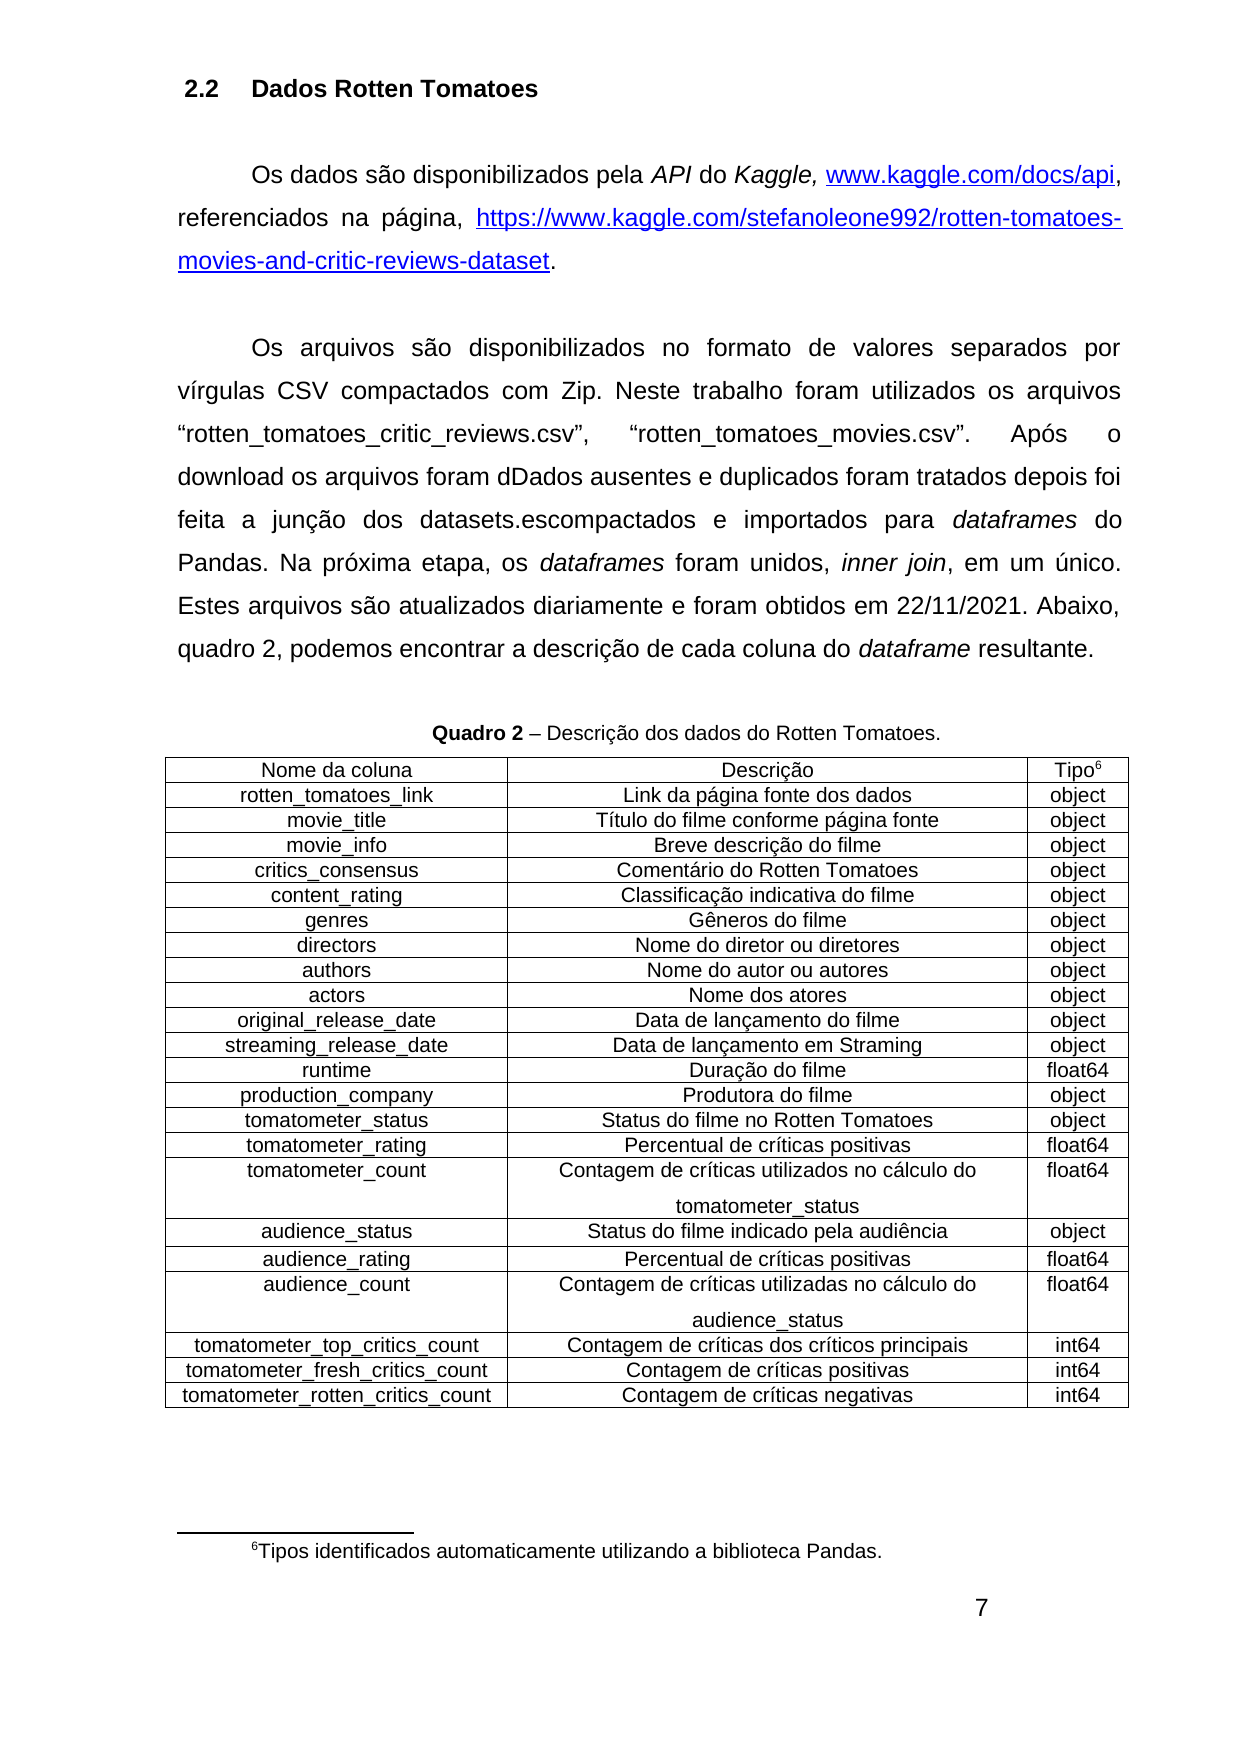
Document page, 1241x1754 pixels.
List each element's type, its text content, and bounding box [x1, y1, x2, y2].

table_cell audience_rating [166, 1247, 507, 1271]
table_cell Classificação indicativa do filme [508, 883, 1027, 907]
table_cell Status do filme no Rotten Tomatoes [508, 1108, 1027, 1132]
table_cell movie_info [166, 833, 507, 857]
table_cell genres [166, 908, 507, 932]
table_cell object [1028, 883, 1128, 907]
table_header Descrição [508, 758, 1027, 782]
table_cell Nome do autor ou autores [508, 958, 1027, 982]
table_cell float64 [1028, 1133, 1128, 1157]
table_cell audience_count [166, 1272, 507, 1332]
table_cell object [1028, 858, 1128, 882]
table_cell Contagem de críticas utilizados no cálculo do tomatometer_status [508, 1158, 1027, 1218]
table_cell tomatometer_count [166, 1158, 507, 1218]
table_cell Data de lançamento em Straming [508, 1033, 1027, 1057]
table_cell original_release_date [166, 1008, 507, 1032]
table_cell Contagem de críticas negativas [508, 1383, 1027, 1407]
table_cell tomatometer_fresh_critics_count [166, 1358, 507, 1382]
table_header Tipo [1028, 758, 1128, 782]
table_cell production_company [166, 1083, 507, 1107]
table_cell object [1028, 833, 1128, 857]
table_cell object [1028, 908, 1128, 932]
table_cell content_rating [166, 883, 507, 907]
table_cell Gêneros do filme [508, 908, 1027, 932]
table_cell movie_title [166, 808, 507, 832]
text Os arquivos são disponibilizados no formato de valores separados por vírgulas CSV compactados com Zip. Neste trabalho foram utilizados os arquivos “rotten_tomatoes_critic_reviews.csv”, “rotten_tomatoes_movies.csv”. Após o download os arquivos foram dDados ausentes e duplicados foram tratados depois foi feita a junção dos datasets.escompactados e importados para dataframes do Pandas. Na próxima etapa, os dataframes foram unidos, inner join, em um único. Estes arquivos são atualizados diariamente e foram obtidos em 22/11/2021. Abaixo, quadro 2, podemos encontrar a descrição de cada coluna do dataframe resultante. [177, 333, 1122, 663]
table_cell tomatometer_status [166, 1108, 507, 1132]
table_cell runtime [166, 1058, 507, 1082]
table_cell float64 [1028, 1272, 1128, 1332]
table_cell Título do filme conforme página fonte [508, 808, 1027, 832]
table_cell object [1028, 1008, 1128, 1032]
text Quadro 2 – Descrição dos dados do Rotten Tomatoes. [177, 721, 1122, 745]
table_cell streaming_release_date [166, 1033, 507, 1057]
table_cell float64 [1028, 1058, 1128, 1082]
table_cell Contagem de críticas positivas [508, 1358, 1027, 1382]
table_cell audience_status [166, 1219, 507, 1246]
table_cell Breve descrição do filme [508, 833, 1027, 857]
table_cell rotten_tomatoes_link [166, 783, 507, 807]
table_cell object [1028, 1033, 1128, 1057]
table_cell float64 [1028, 1158, 1128, 1218]
table_cell tomatometer_rotten_critics_count [166, 1383, 507, 1407]
table_cell authors [166, 958, 507, 982]
table_cell float64 [1028, 1247, 1128, 1271]
table_cell Contagem de críticas utilizadas no cálculo do audience_status [508, 1272, 1027, 1332]
table_cell Percentual de críticas positivas [508, 1133, 1027, 1157]
table_cell Link da página fonte dos dados [508, 783, 1027, 807]
table_cell Status do filme indicado pela audiência [508, 1219, 1027, 1246]
table_cell object [1028, 983, 1128, 1007]
table_cell Contagem de críticas dos críticos principais [508, 1333, 1027, 1357]
table_header Nome da coluna [166, 758, 507, 782]
table_cell object [1028, 808, 1128, 832]
table_cell Data de lançamento do filme [508, 1008, 1027, 1032]
table_cell object [1028, 1219, 1128, 1246]
table_cell actors [166, 983, 507, 1007]
table_cell int64 [1028, 1333, 1128, 1357]
table_cell Percentual de críticas positivas [508, 1247, 1027, 1271]
table_cell object [1028, 933, 1128, 957]
table_cell Produtora do filme [508, 1083, 1027, 1107]
subtitle Dados Rotten Tomatoes [177, 74, 1122, 103]
table_cell object [1028, 783, 1128, 807]
text Os dados são disponibilizados pela API do Kaggle, www.kaggle.com/docs/api, referenciados na página, https://www.kaggle.com/stefanoleone992/rotten-tomatoes-movies-and-critic-reviews-dataset. [177, 160, 1122, 275]
table_cell Duração do filme [508, 1058, 1027, 1082]
table_cell object [1028, 1108, 1128, 1132]
table_cell object [1028, 958, 1128, 982]
table_cell object [1028, 1083, 1128, 1107]
table_cell critics_consensus [166, 858, 507, 882]
table_cell tomatometer_top_critics_count [166, 1333, 507, 1357]
table_cell directors [166, 933, 507, 957]
table_cell tomatometer_rating [166, 1133, 507, 1157]
table_cell Comentário do Rotten Tomatoes [508, 858, 1027, 882]
table_cell Nome do diretor ou diretores [508, 933, 1027, 957]
table_cell int64 [1028, 1383, 1128, 1407]
table_cell int64 [1028, 1358, 1128, 1382]
table_cell Nome dos atores [508, 983, 1027, 1007]
